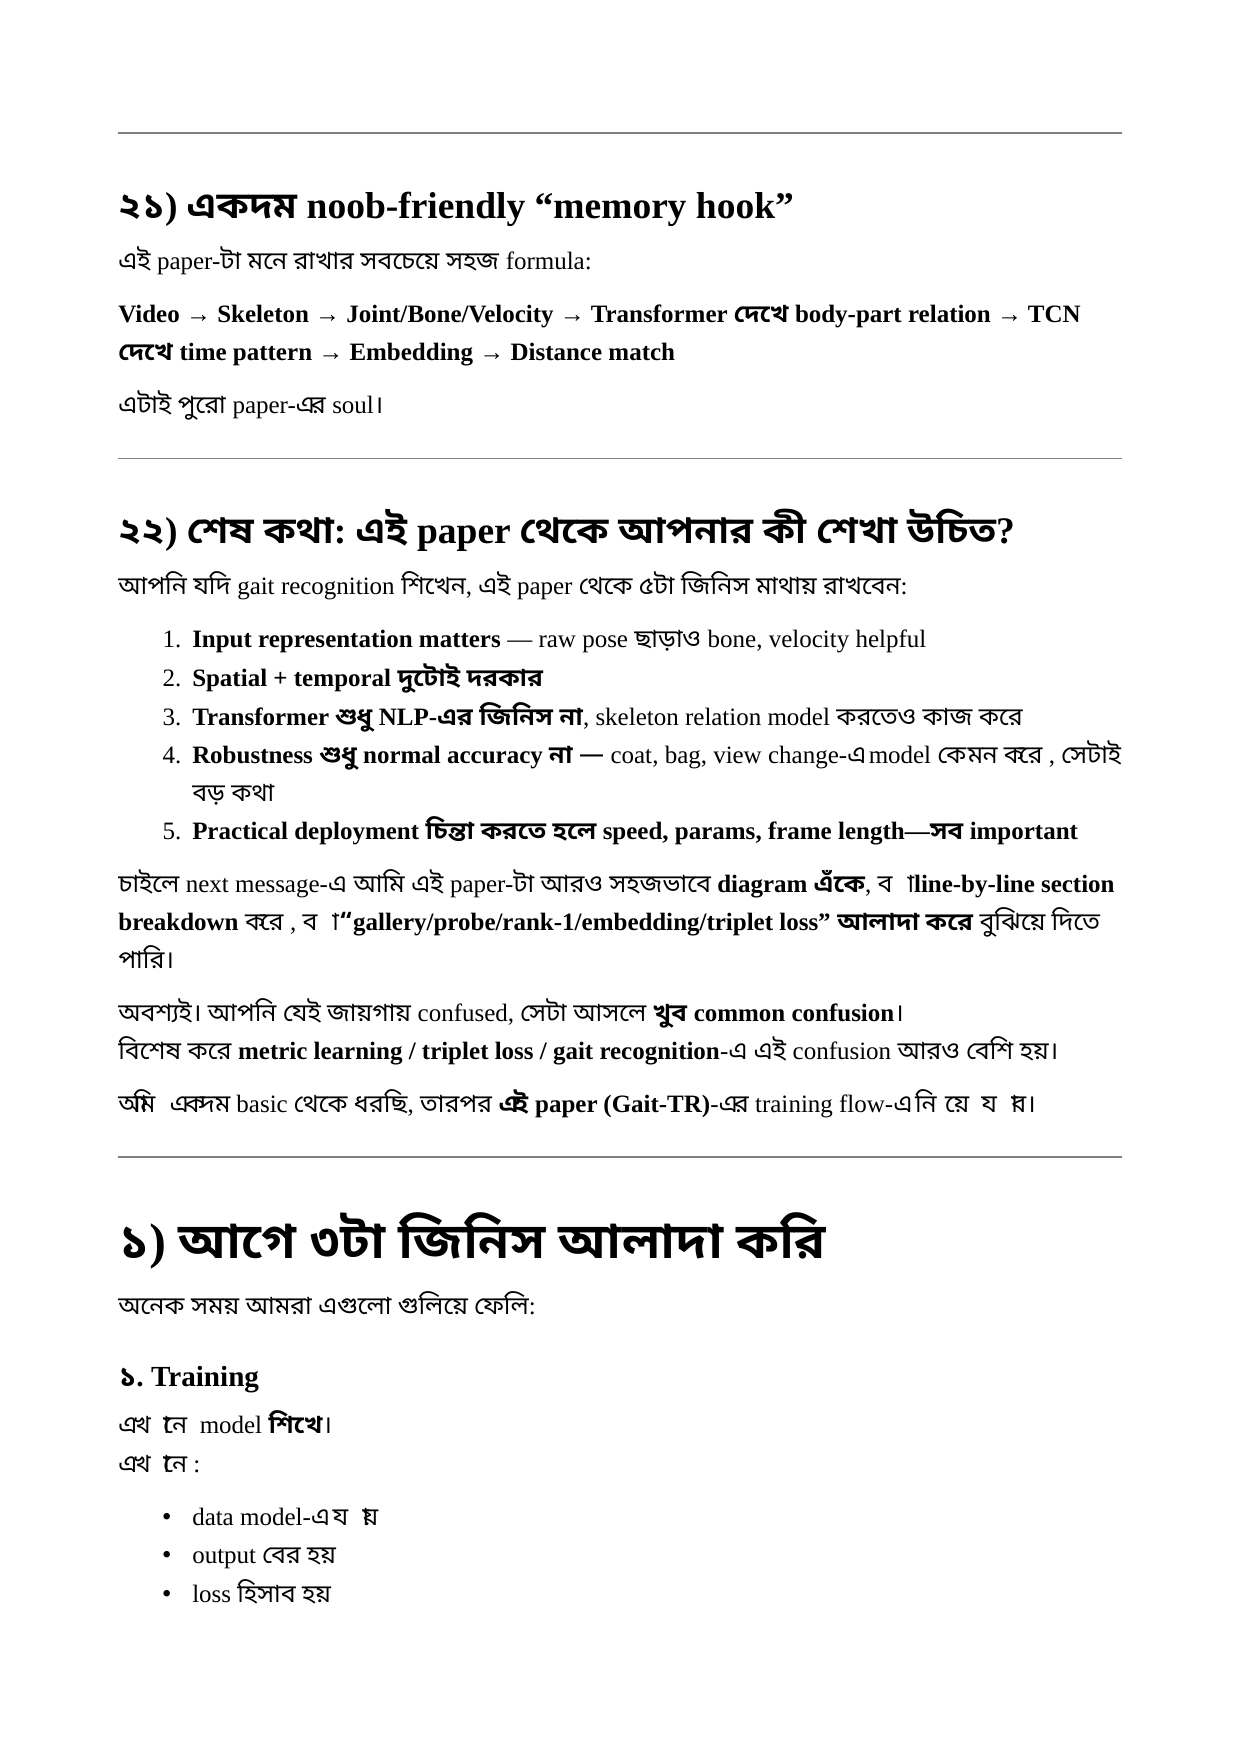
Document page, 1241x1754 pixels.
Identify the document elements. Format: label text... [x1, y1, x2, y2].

subtitle ২২) শেষ কথা: এই paper থেকে আপনার কী শেখা উচিত? [118, 509, 1122, 559]
list Practical deployment চিন্তা করতে হলে speed, params, frame length—সব important [162, 816, 1122, 849]
list output বের হয় [162, 1541, 1122, 1574]
text অনেক সময় আমরা এগুলো গুলিয়ে ফেলি: [118, 1291, 1122, 1325]
text আমি একদম basic থেকে ধরছি, তারপর এই paper (Gait-TR)-এর training flow-এ নিয়ে যাব। [118, 1089, 1122, 1123]
text এই paper-টা মনে রাখার সবচেয়ে সহজ formula: [118, 246, 1122, 279]
subtitle ১. Training [118, 1359, 1122, 1398]
subtitle ১) আগে ৩টা জিনিস আলাদা করি [118, 1212, 1122, 1279]
list Robustness শুধু normal accuracy না — coat, bag, view change-এ model কেমন করে, সেটাই বড় কথা [162, 740, 1122, 811]
list data model-এ যায় [162, 1502, 1122, 1536]
list Spatial + temporal দুটোই দরকার [162, 663, 1122, 697]
text অবশ্যই। আপনি যেই জায়গায় confused, সেটা আসলে খুব common confusion। বিশেষ করে metric learning / triplet loss / gait recognition-এ এই confusion আরও বেশি হয়। [118, 998, 1122, 1069]
text এখানে model শিখে। এখানে: [118, 1411, 1122, 1482]
list loss হিসাব হয় [162, 1579, 1122, 1613]
subtitle ২১) একদম noob-friendly “memory hook” [118, 183, 1122, 233]
text এটাই পুরো paper-এর soul। [118, 391, 1122, 424]
text Video → Skeleton → Joint/Bone/Velocity → Transformer দেখে body-part relation → TCN দেখে time pattern → Embedding → Distance match [118, 299, 1122, 371]
list Input representation matters — raw pose ছাড়াও bone, velocity helpful [162, 624, 1122, 658]
list Transformer শুধু NLP-এর জিনিস না, skeleton relation model করতেও কাজ করে [162, 702, 1122, 735]
text আপনি যদি gait recognition শিখেন, এই paper থেকে ৫টা জিনিস মাথায় রাখবেন: [118, 571, 1122, 605]
text চাইলে next message-এ আমি এই paper-টা আরও সহজভাবে diagram এঁকে, বা line-by-line section breakdown করে, বা “gallery/probe/rank-1/embedding/triplet loss” আলাদা করে বুঝিয়ে দিতে পারি। [118, 869, 1122, 978]
